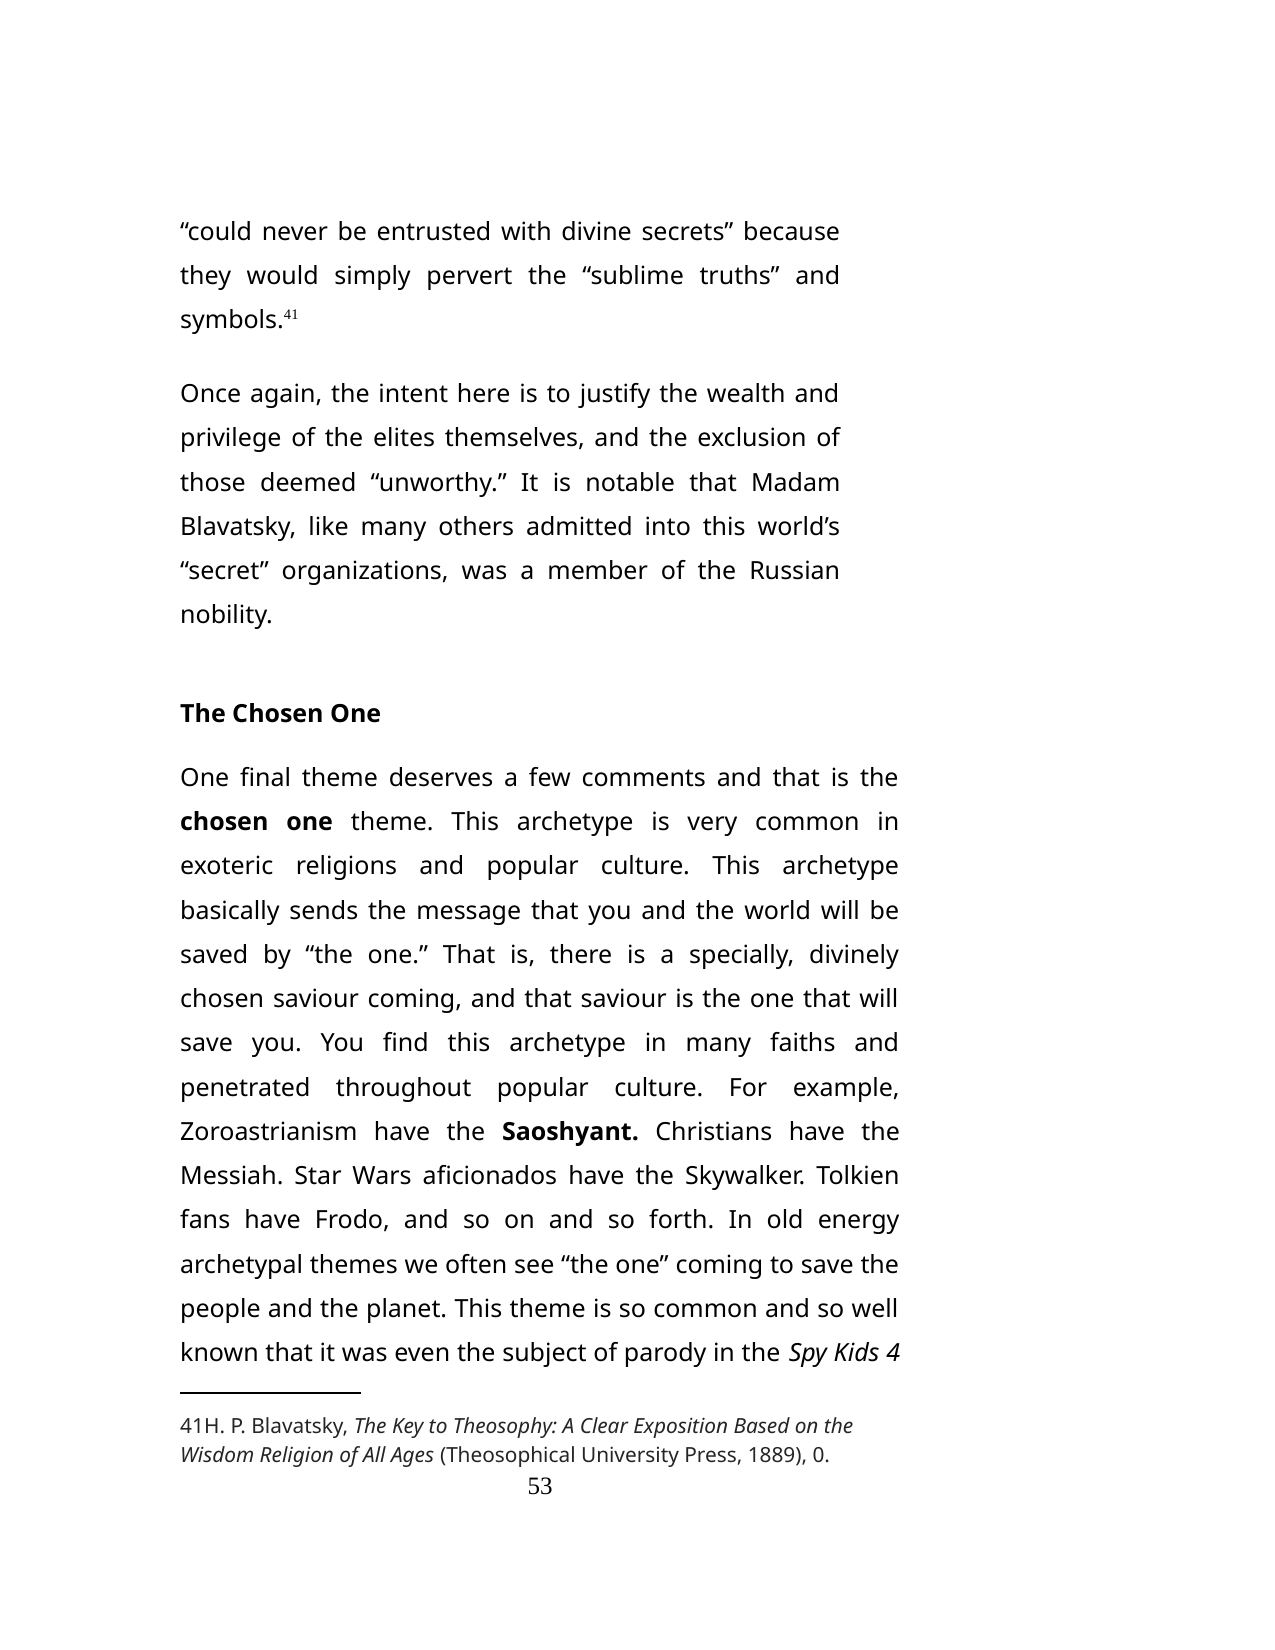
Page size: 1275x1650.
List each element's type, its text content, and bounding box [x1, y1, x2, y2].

text Once again, the intent here is to justify the wealth and privilege of the elites themselves, and the exclusion of those deemed “unworthy.” It is notable that Madam Blavatsky, like many others admitted into this world’s “secret” organizations, was a member of the Russian nobility. [180, 376, 841, 631]
text One final theme deserves a few comments and that is the chosen one theme. This archetype is very common in exoteric religions and popular culture. This archetype basically sends the message that you and the world will be saved by “the one.” That is, there is a specially, divinely chosen saviour coming, and that saviour is the one that will save you. You find this archetype in many faiths and penetrated throughout popular culture. For example, Zoroastrianism have the Saoshyant. Christians have the Messiah. Star Wars aficionados have the Skywalker. Tolkien fans have Frodo, and so on and so forth. In old energy archetypal themes we often see “the one” coming to save the people and the planet. This theme is so common and so well known that it was even the subject of parody in the Spy Kids 4 [180, 759, 900, 1369]
subtitle The Chosen One [180, 696, 900, 730]
text “could never be entrusted with divine secrets” because they would simply pervert the “sublime truths” and symbols. [180, 213, 841, 336]
text H. P. Blavatsky, The Key to Theosophy: A Clear Exposition Based on the Wisdom Religion of All Ages (Theosophical University Press, 1889), 0. [830, 1412, 900, 1468]
